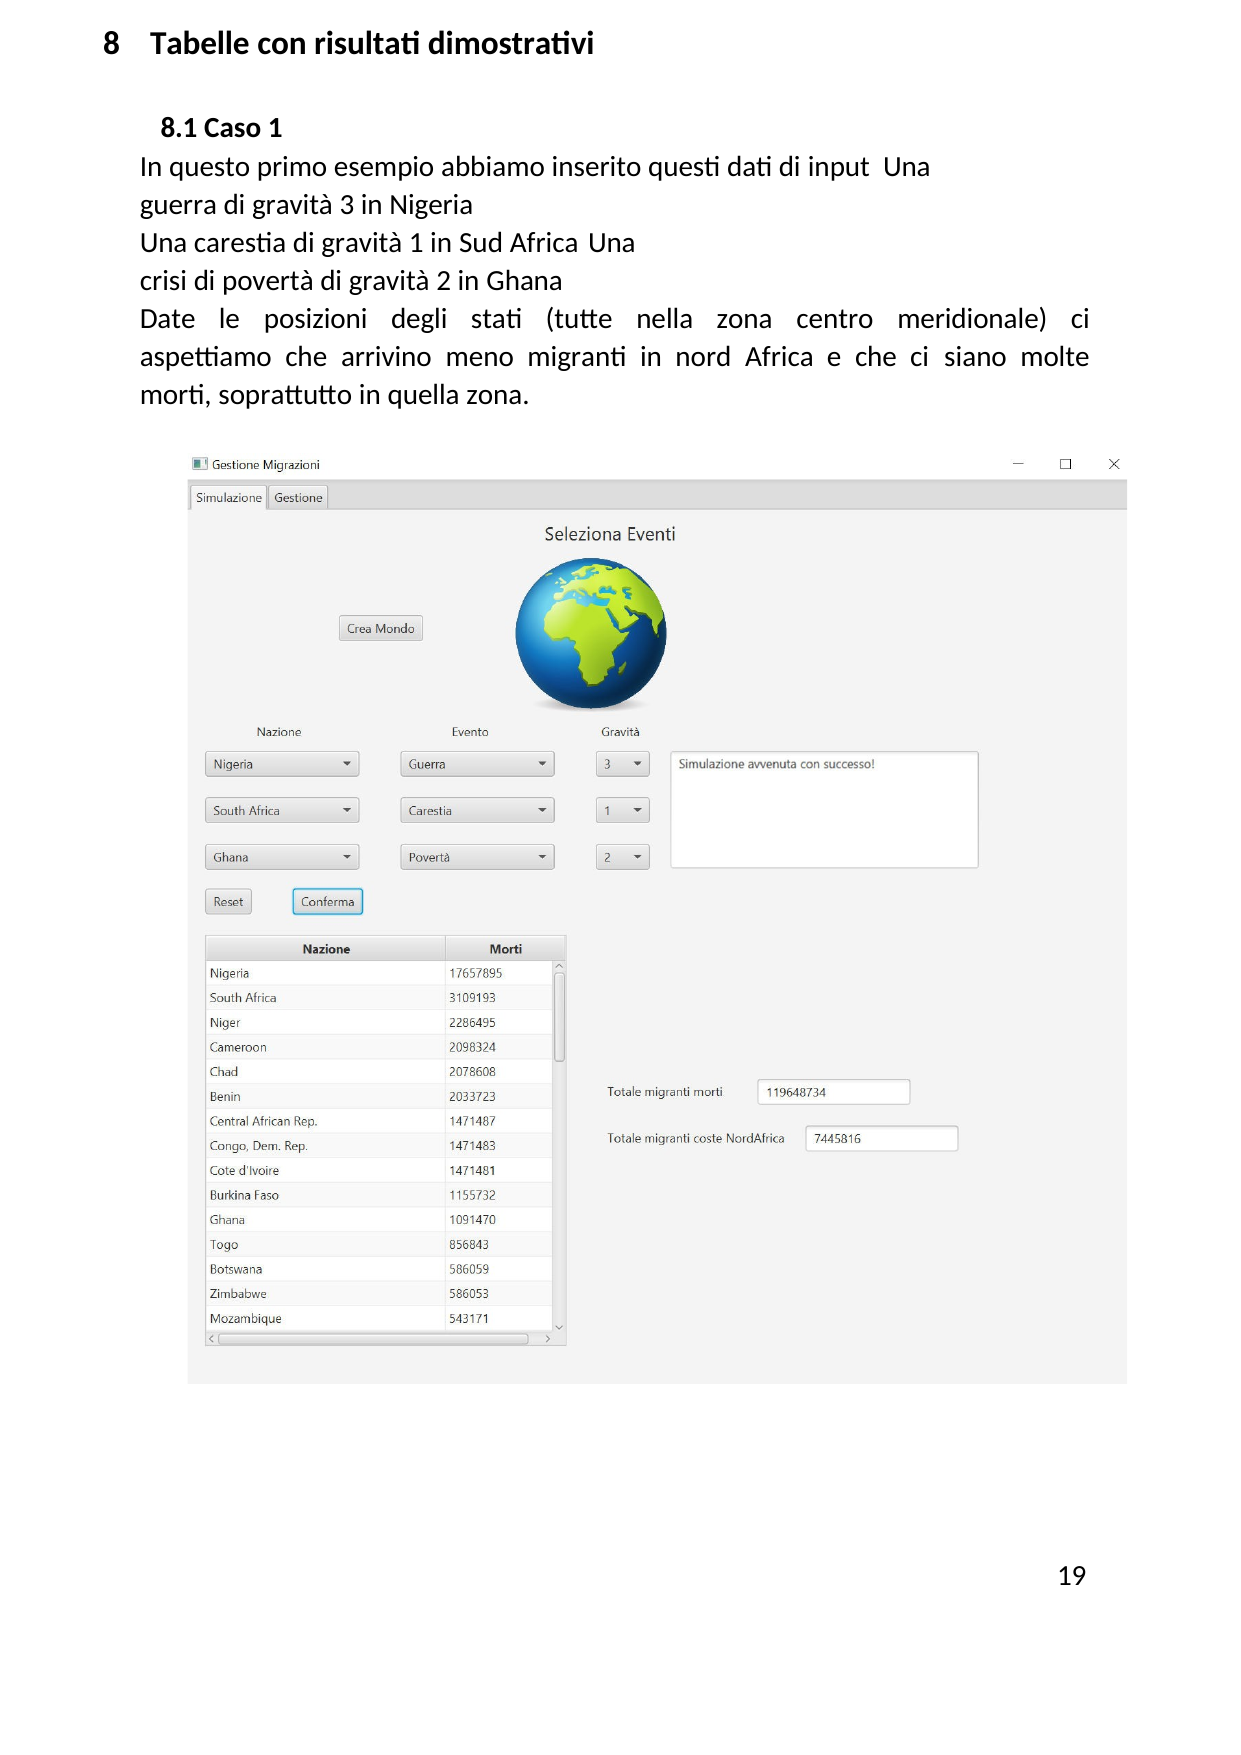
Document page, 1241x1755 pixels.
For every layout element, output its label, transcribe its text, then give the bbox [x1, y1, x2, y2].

text Date le posizioni degli stati (tutte nella zona centro meridionale) ci aspettiamo che arrivino meno migranti in nord Africa e che ci siano molte morti, soprattutto in quella zona. [139, 300, 1091, 412]
list Caso 1 [160, 109, 1138, 145]
list Tabelle con risultati dimostrativi [103, 22, 1138, 63]
text In questo primo esempio abbiamo inserito questi dati di input Una guerra di gravità 3 in Nigeria [139, 148, 958, 222]
text Una carestia di gravità 1 in Sud Africa Una crisi di povertà di gravità 2 in Ghana [139, 224, 669, 298]
